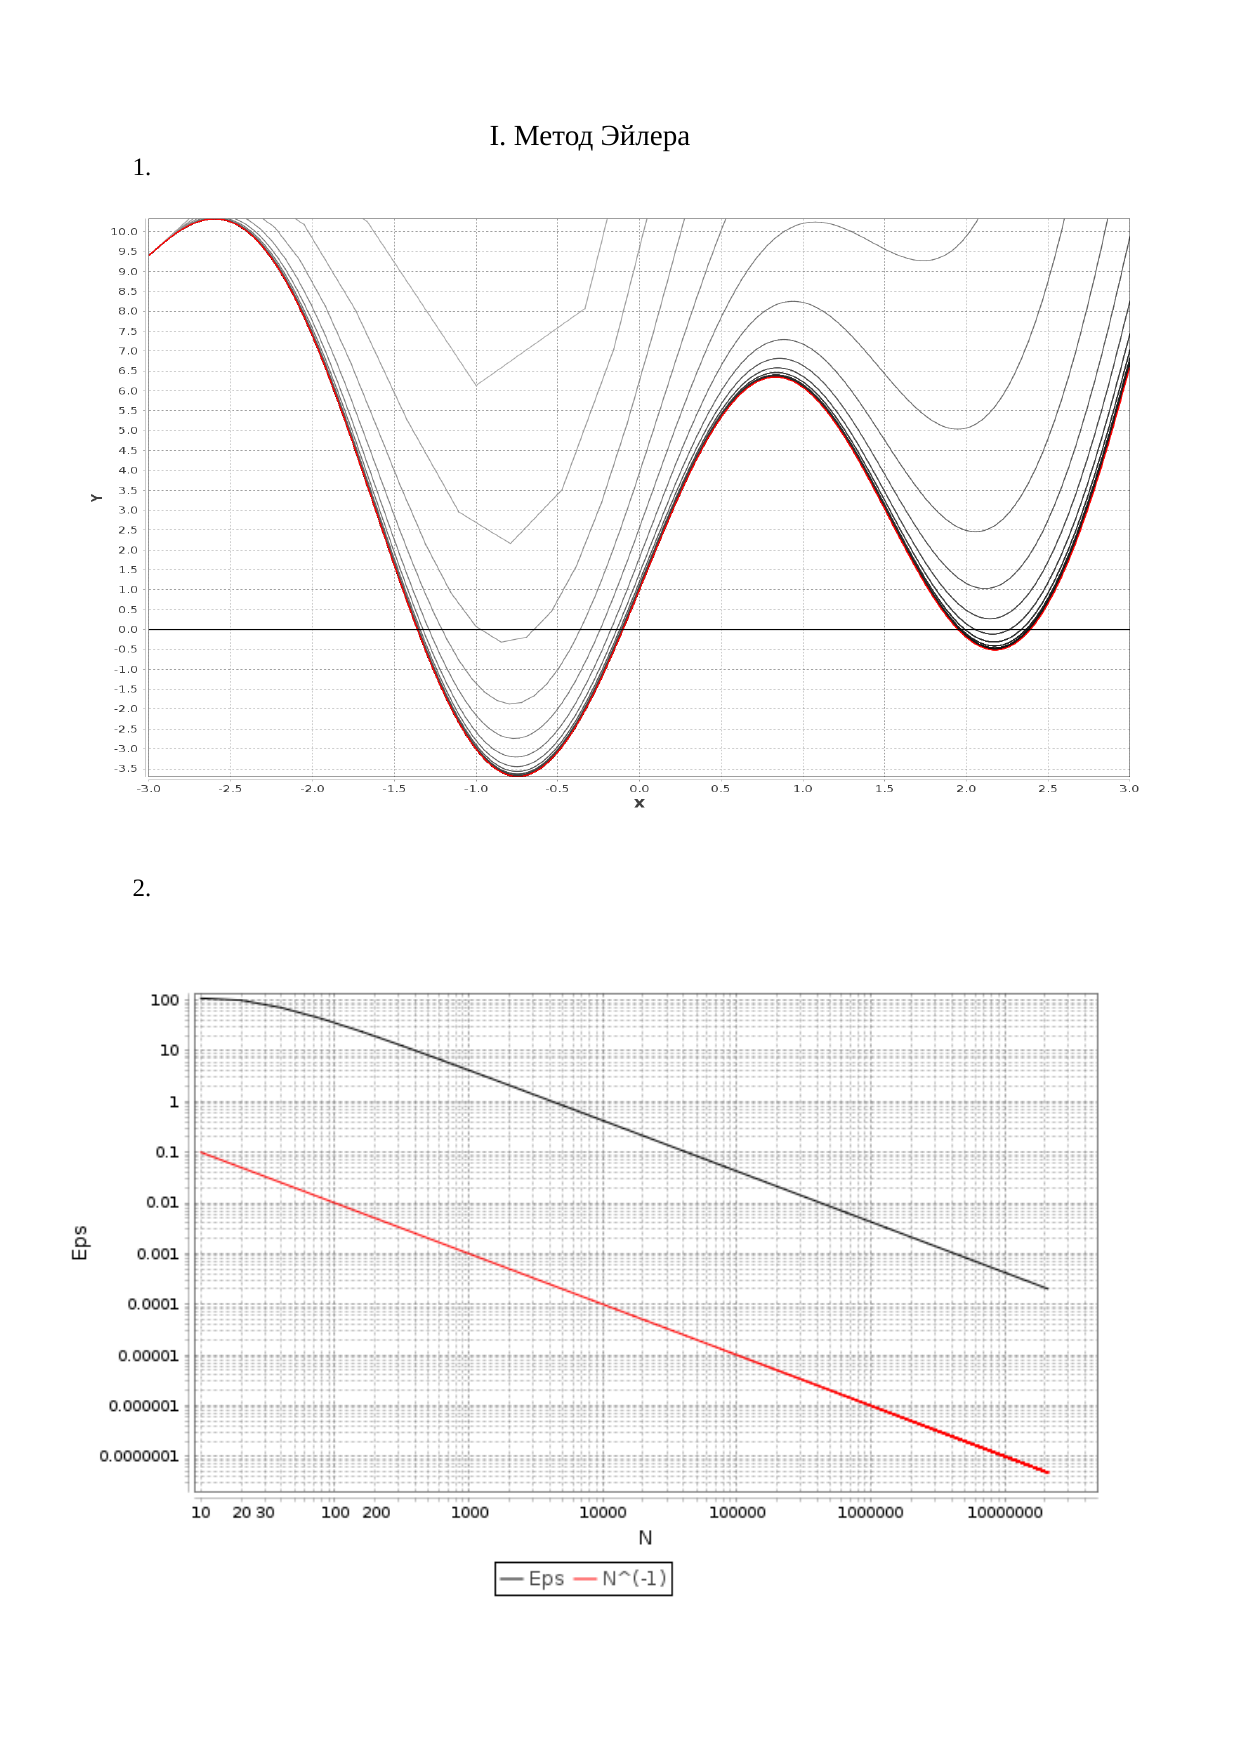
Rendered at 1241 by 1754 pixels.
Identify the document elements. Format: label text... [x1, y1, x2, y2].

picture [76, 191, 1142, 816]
picture [52, 941, 1116, 1598]
text 1. [57, 152, 1122, 180]
text 2. [57, 873, 1122, 902]
text I. Метод Эйлера [57, 118, 1122, 152]
